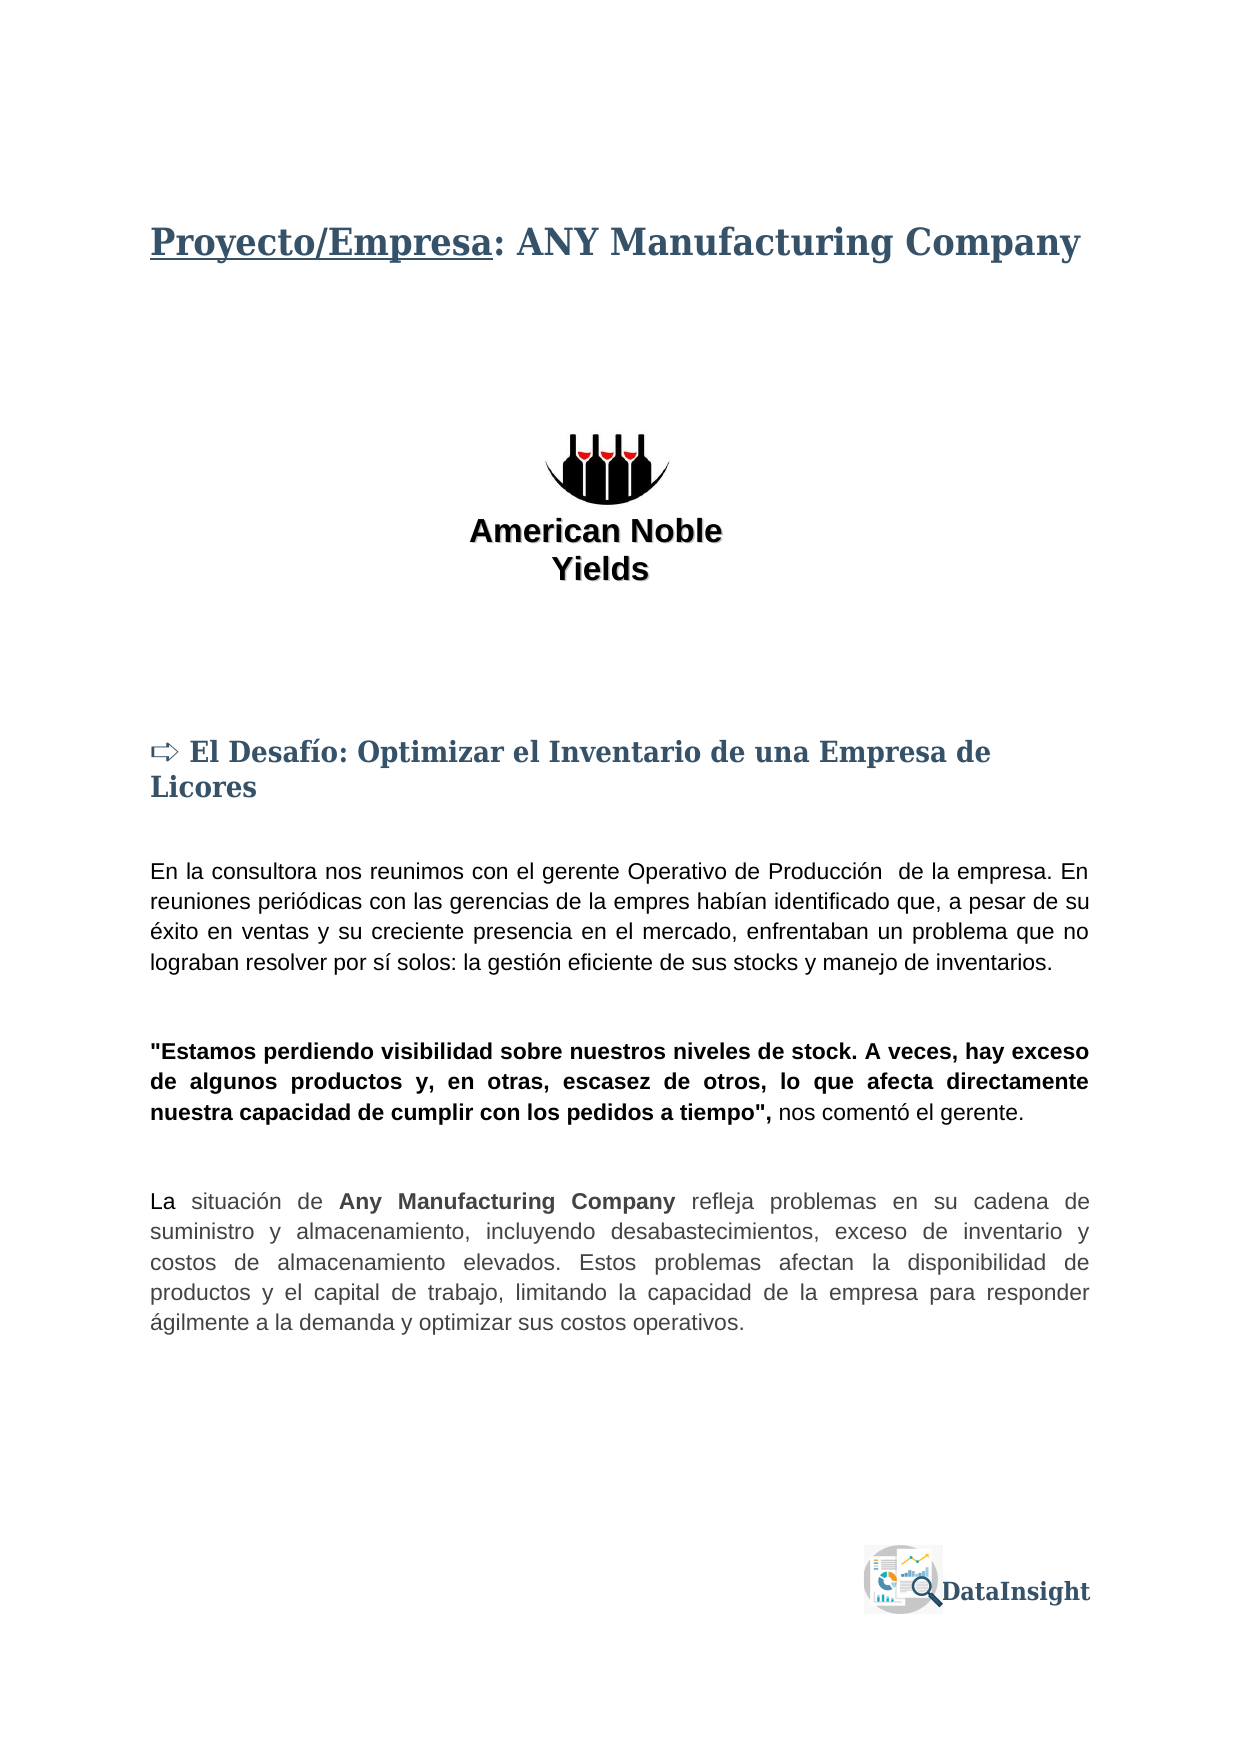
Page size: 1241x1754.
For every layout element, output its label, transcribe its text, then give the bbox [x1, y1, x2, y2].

subtitle 🢧 El Desafío: Optimizar el Inventario de una Empresa de Licores [150, 731, 1090, 805]
picture [416, 379, 785, 618]
text La situación de Any Manufacturing Company refleja problemas en su cadena de suministro y almacenamiento, incluyendo desabastecimientos, exceso de inventario y costos de almacenamiento elevados. Estos problemas afectan la disponibilidad de productos y el capital de trabajo, limitando la capacidad de la empresa para responder ágilmente a la demanda y optimizar sus costos operativos. [150, 1188, 1090, 1335]
picture [863, 1545, 943, 1614]
subtitle Proyecto/Empresa: ANY Manufacturing Company [150, 220, 1090, 264]
text En la consultora nos reunimos con el gerente Operativo de Producción de la empresa. En reuniones periódicas con las gerencias de la empres habían identificado que, a pesar de su éxito en ventas y su creciente presencia en el mercado, enfrentaban un problema que no lograban resolver por sí solos: la gestión eficiente de sus stocks y manejo de inventarios. [150, 858, 1090, 975]
text "Estamos perdiendo visibilidad sobre nuestros niveles de stock. A veces, hay exceso de algunos productos y, en otras, escasez de otros, lo que afecta directamente nuestra capacidad de cumplir con los pedidos a tiempo", nos comentó el gerente. [150, 1038, 1090, 1125]
